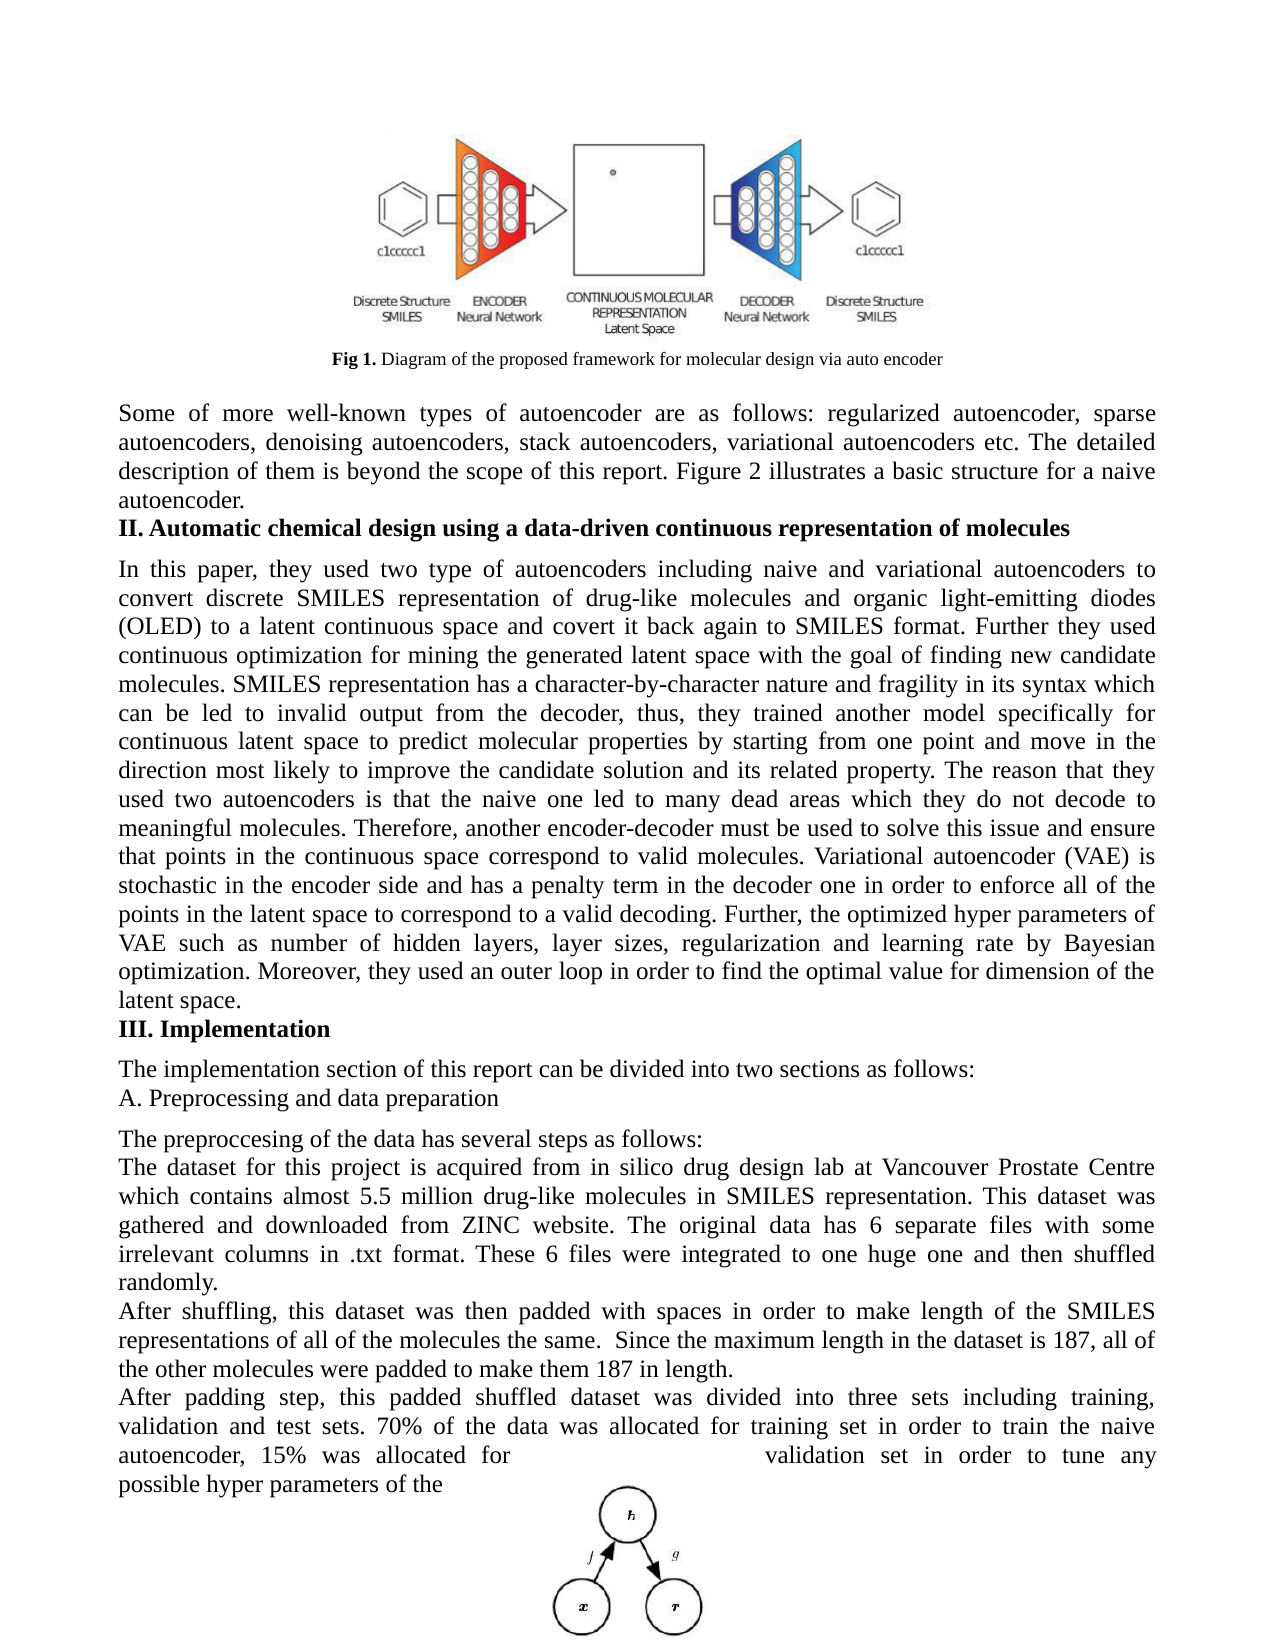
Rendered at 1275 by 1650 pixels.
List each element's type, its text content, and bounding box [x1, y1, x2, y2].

text Some of more well-known types of autoencoder are as follows: regularized autoencoder, sparse autoencoders, denoising autoencoders, stack autoencoders, variational autoencoders etc. The detailed description of them is beyond the scope of this report. Figure 2 illustrates a basic structure for a naive autoencoder. [118, 398, 1157, 513]
text The implementation section of this report can be divided into two sections as follows: [118, 1054, 1157, 1083]
text The preproccesing of the data has several steps as follows: [118, 1124, 1157, 1152]
text The dataset for this project is acquired from in silico drug design lab at Vancouver Prostate Centre which contains almost 5.5 million drug-like molecules in SMILES representation. This dataset was gathered and downloaded from ZINC website. The original data has 6 separate files with some irrelevant columns in .txt format. These 6 files were integrated to one huge one and then shuffled randomly. [118, 1152, 1157, 1296]
text II. Automatic chemical design using a data-driven continuous representation of molecules [118, 513, 1157, 542]
text In this paper, they used two type of autoencoders including naive and variational autoencoders to convert discrete SMILES representation of drug-like molecules and organic light-emitting diodes (OLED) to a latent continuous space and covert it back again to SMILES format. Further they used continuous optimization for mining the generated latent space with the goal of finding new candidate molecules. SMILES representation has a character-by-character nature and fragility in its syntax which can be led to invalid output from the decoder, thus, they trained another model specifically for continuous latent space to predict molecular properties by starting from one point and move in the direction most likely to improve the candidate solution and its related property. The reason that they used two autoencoders is that the naive one led to many dead areas which they do not decode to meaningful molecules. Therefore, another encoder-decoder must be used to solve this issue and ensure that points in the continuous space correspond to valid molecules. Variational autoencoder (VAE) is stochastic in the encoder side and has a penalty term in the decoder one in order to enforce all of the points in the latent space to correspond to a valid decoding. Further, the optimized hyper parameters of VAE such as number of hidden layers, layer sizes, regularization and learning rate by Bayesian optimization. Moreover, they used an outer loop in order to find the optimal value for dimension of the latent space. [118, 554, 1157, 1014]
text After padding step, this padded shuffled dataset was divided into three sets including training, validation and test sets. 70% of the data was allocated for training set in order to train the naive autoencoder, 15% was allocated for validation set in order to tune any possible hyper parameters of the [118, 1382, 1157, 1497]
text A. Preprocessing and data preparation [118, 1083, 1157, 1112]
text After shuffling, this dataset was then padded with spaces in order to make length of the SMILES representations of all of the molecules the same. Since the maximum length in the dataset is 187, all of the other molecules were padded to make them 187 in length. [118, 1296, 1157, 1382]
text Fig 1. Diagram of the proposed framework for molecular design via auto encoder [118, 348, 1157, 370]
text III. Implementation [118, 1014, 1157, 1043]
